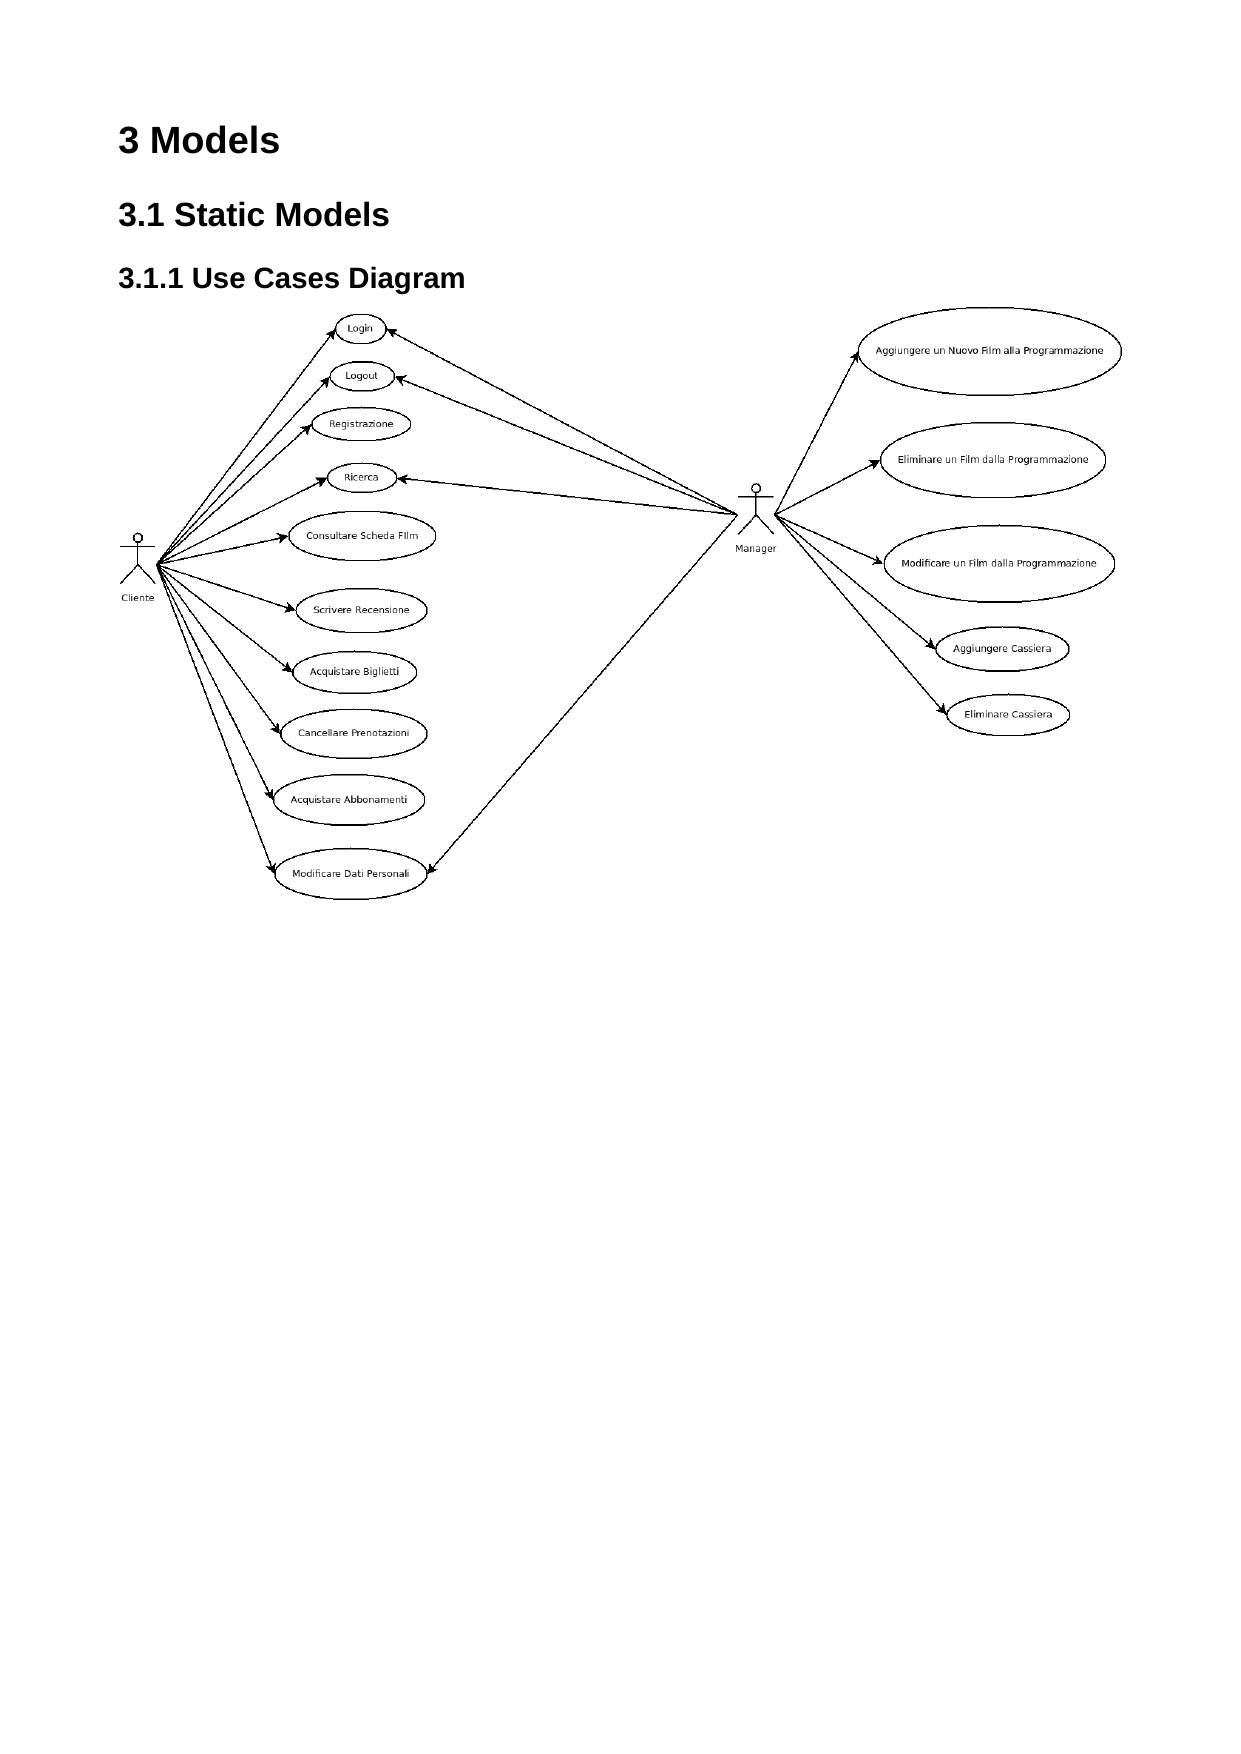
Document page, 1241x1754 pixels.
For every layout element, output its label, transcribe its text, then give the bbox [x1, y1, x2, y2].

subtitle 3 Models [118, 118, 1122, 162]
subtitle 3.1.1 Use Cases Diagram [118, 261, 1122, 294]
subtitle 3.1 Static Models [118, 195, 1122, 234]
picture [118, 307, 1123, 901]
